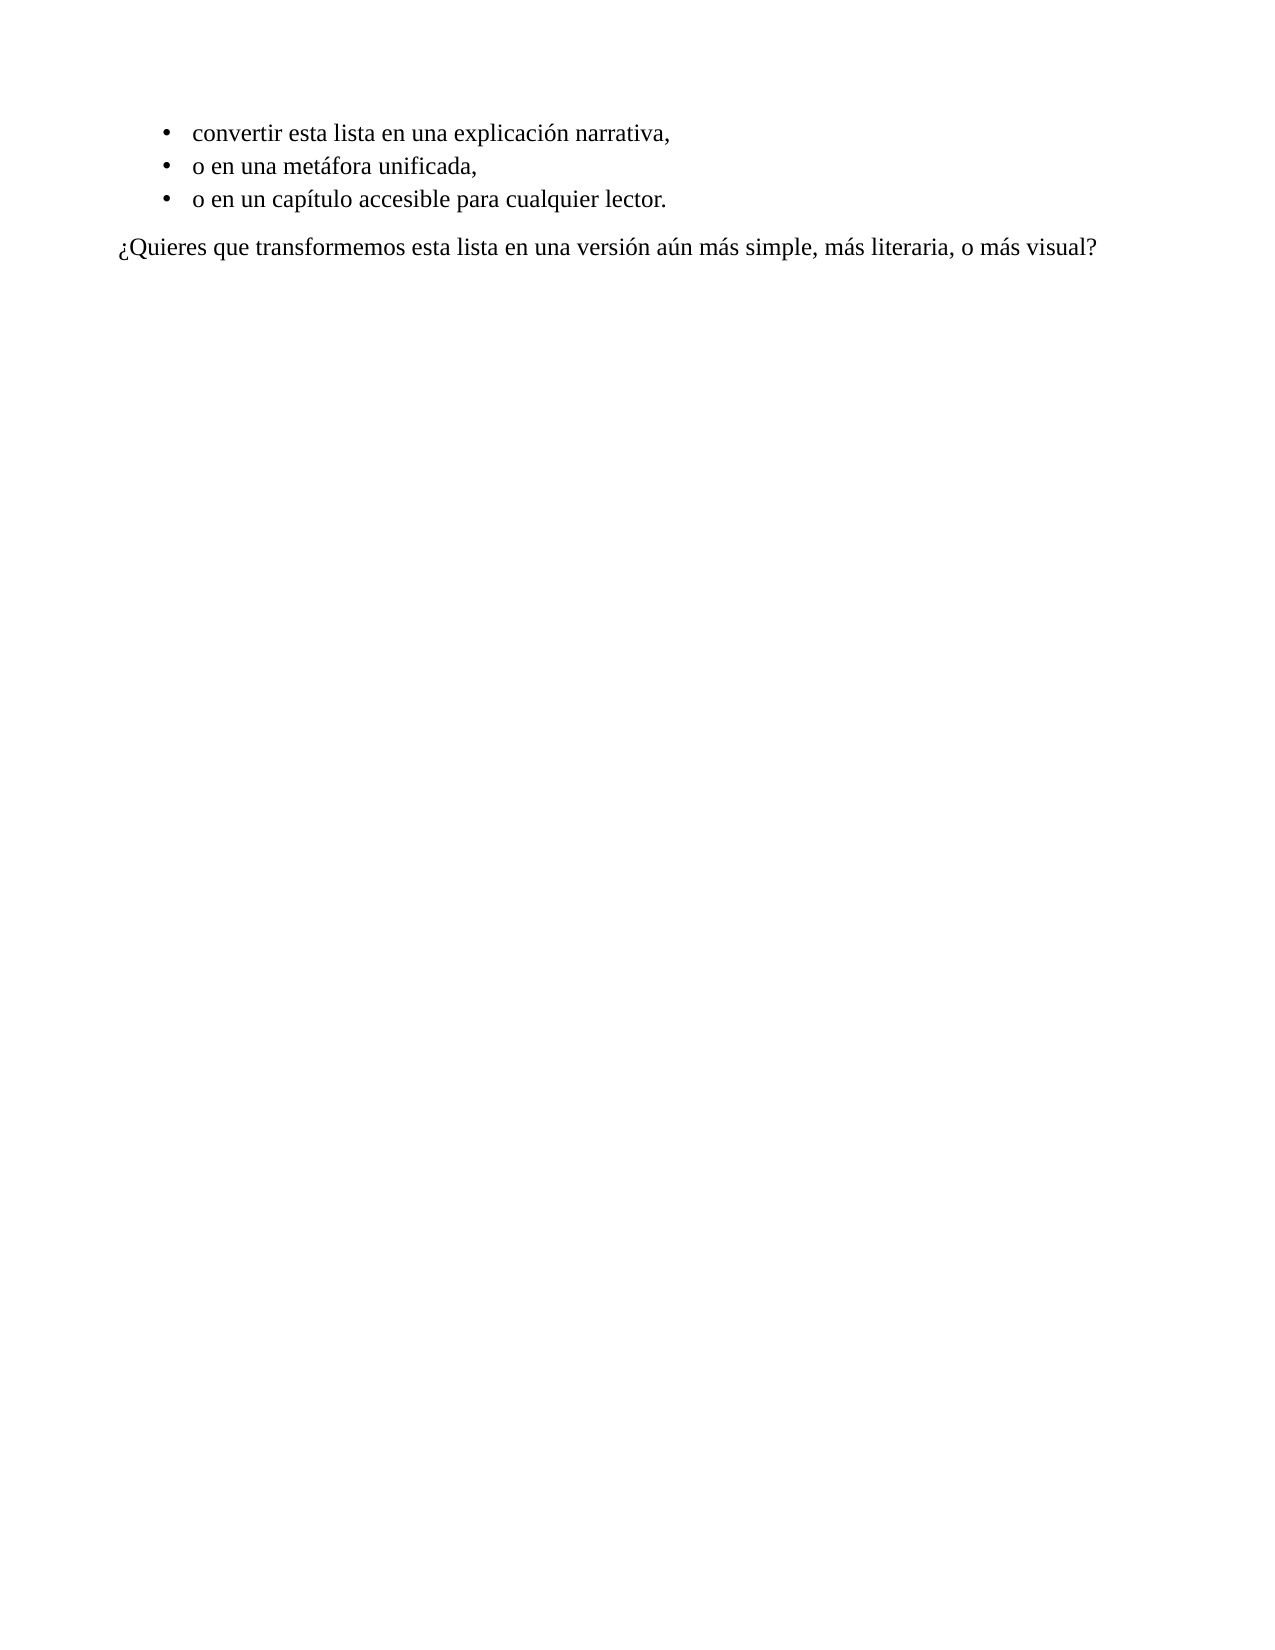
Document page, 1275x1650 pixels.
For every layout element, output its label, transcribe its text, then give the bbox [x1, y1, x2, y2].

list convertir esta lista en una explicación narrativa, [162, 118, 1157, 147]
text ¿Quieres que transformemos esta lista en una versión aún más simple, más literaria, o más visual? [118, 232, 1157, 261]
list o en una metáfora unificada, [162, 151, 1157, 180]
list o en un capítulo accesible para cualquier lector. [162, 184, 1157, 213]
